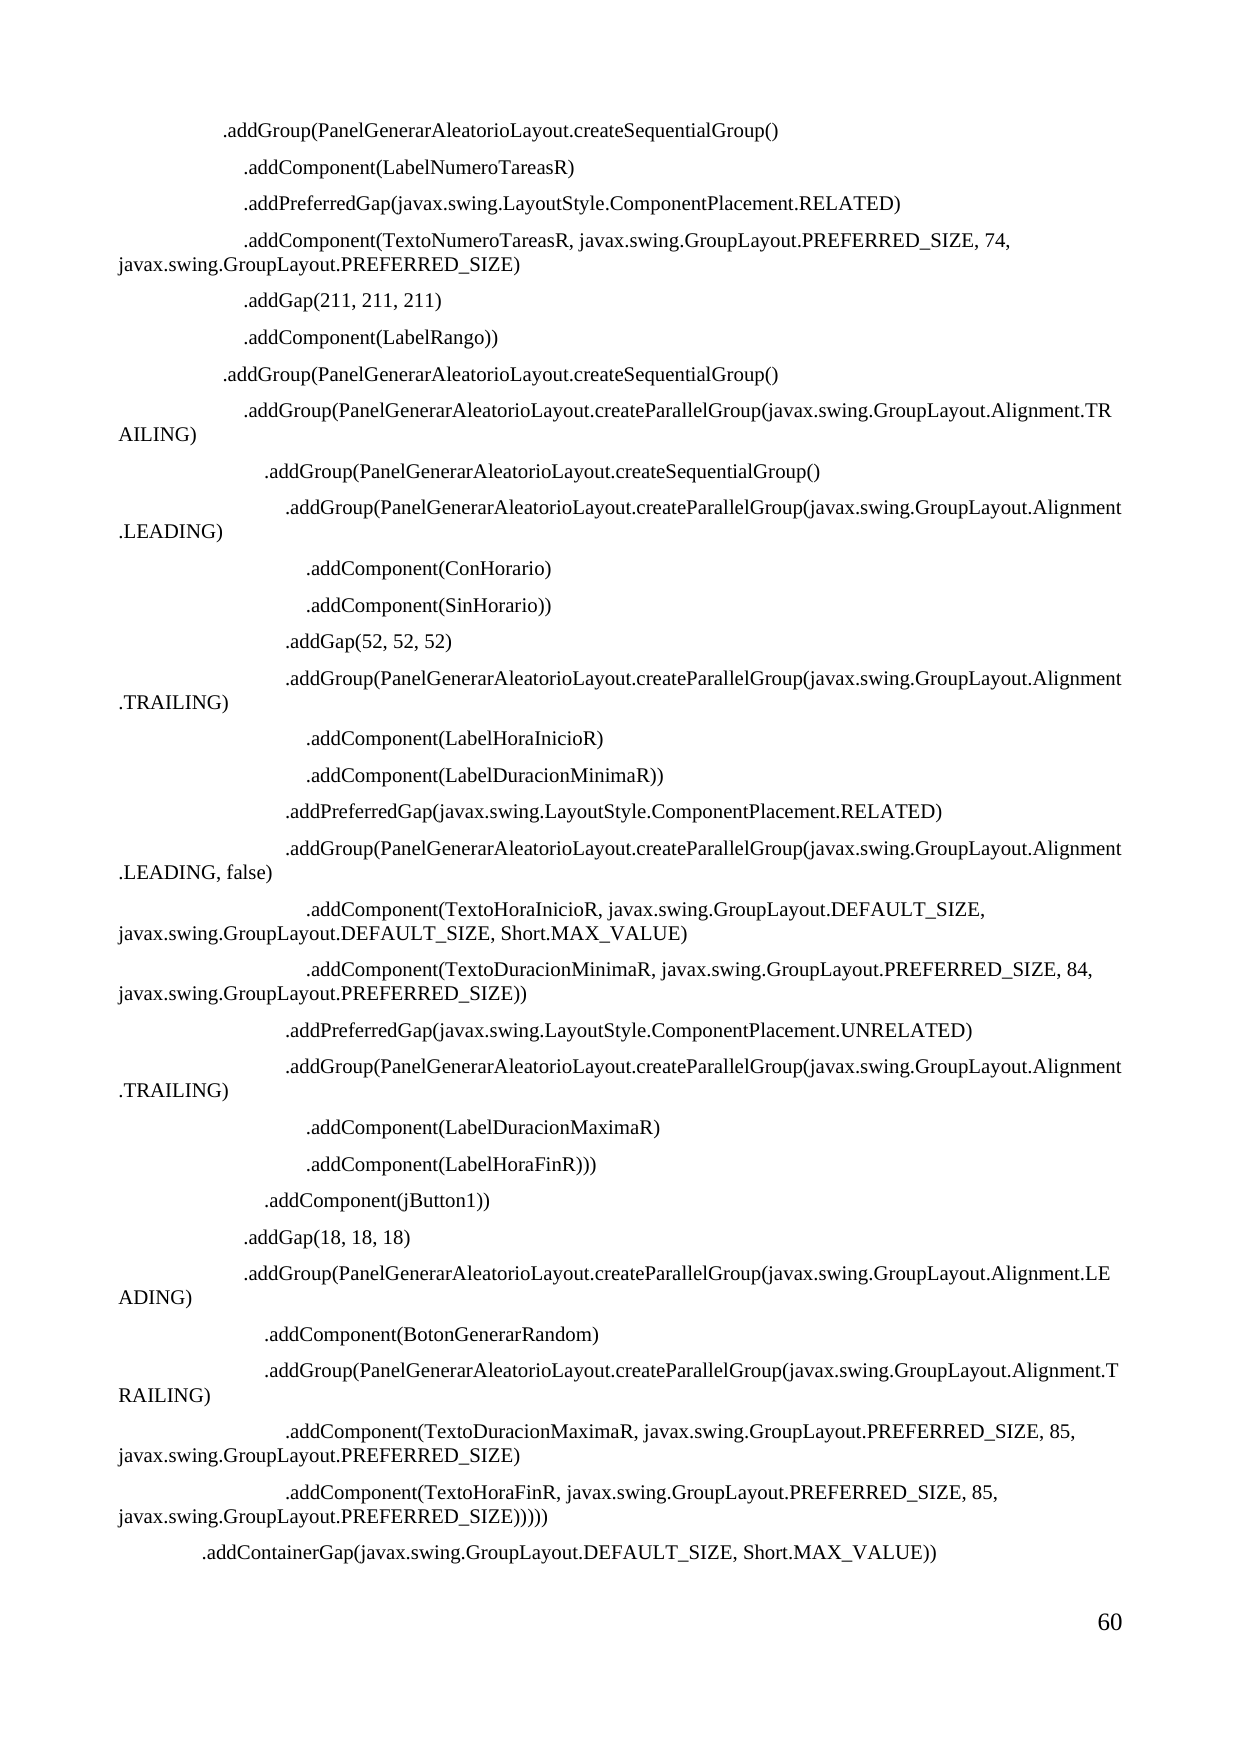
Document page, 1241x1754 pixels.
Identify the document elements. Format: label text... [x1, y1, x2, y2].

text .addComponent(TextoDuracionMaximaR, javax.swing.GroupLayout.PREFERRED_SIZE, 85, javax.swing.GroupLayout.PREFERRED_SIZE) [118, 1419, 1122, 1467]
text .addComponent(LabelHoraFinR))) [118, 1152, 1122, 1176]
text .addGap(52, 52, 52) [118, 629, 1122, 653]
text .addGap(211, 211, 211) [118, 288, 1122, 312]
text .addGroup(PanelGenerarAleatorioLayout.createParallelGroup(javax.swing.GroupLayout.Alignment.TRAILING) [118, 666, 1122, 714]
text .addComponent(BotonGenerarRandom) [118, 1322, 1122, 1346]
text .addGroup(PanelGenerarAleatorioLayout.createSequentialGroup() [118, 459, 1122, 483]
text .addGap(18, 18, 18) [118, 1225, 1122, 1249]
text .addContainerGap(javax.swing.GroupLayout.DEFAULT_SIZE, Short.MAX_VALUE)) [118, 1540, 1122, 1564]
text .addComponent(LabelDuracionMinimaR)) [118, 763, 1122, 787]
text .addComponent(jButton1)) [118, 1188, 1122, 1212]
text .addComponent(LabelHoraInicioR) [118, 726, 1122, 750]
text .addComponent(TextoHoraInicioR, javax.swing.GroupLayout.DEFAULT_SIZE, javax.swing.GroupLayout.DEFAULT_SIZE, Short.MAX_VALUE) [118, 897, 1122, 945]
text .addGroup(PanelGenerarAleatorioLayout.createParallelGroup(javax.swing.GroupLayout.Alignment.TRAILING) [118, 1054, 1122, 1102]
text .addComponent(LabelDuracionMaximaR) [118, 1115, 1122, 1139]
text .addComponent(ConHorario) [118, 556, 1122, 580]
text .addGroup(PanelGenerarAleatorioLayout.createParallelGroup(javax.swing.GroupLayout.Alignment.LEADING) [118, 1261, 1122, 1309]
text .addPreferredGap(javax.swing.LayoutStyle.ComponentPlacement.UNRELATED) [118, 1018, 1122, 1042]
text .addPreferredGap(javax.swing.LayoutStyle.ComponentPlacement.RELATED) [118, 191, 1122, 215]
text .addComponent(LabelRango)) [118, 325, 1122, 349]
text .addPreferredGap(javax.swing.LayoutStyle.ComponentPlacement.RELATED) [118, 799, 1122, 823]
text .addGroup(PanelGenerarAleatorioLayout.createSequentialGroup() [118, 362, 1122, 386]
text .addGroup(PanelGenerarAleatorioLayout.createParallelGroup(javax.swing.GroupLayout.Alignment.TRAILING) [118, 398, 1122, 446]
text .addComponent(TextoHoraFinR, javax.swing.GroupLayout.PREFERRED_SIZE, 85, javax.swing.GroupLayout.PREFERRED_SIZE))))) [118, 1480, 1122, 1528]
text .addGroup(PanelGenerarAleatorioLayout.createParallelGroup(javax.swing.GroupLayout.Alignment.TRAILING) [118, 1358, 1122, 1407]
text .addGroup(PanelGenerarAleatorioLayout.createParallelGroup(javax.swing.GroupLayout.Alignment.LEADING, false) [118, 836, 1122, 884]
text .addGroup(PanelGenerarAleatorioLayout.createSequentialGroup() [118, 118, 1122, 142]
text .addComponent(TextoDuracionMinimaR, javax.swing.GroupLayout.PREFERRED_SIZE, 84, javax.swing.GroupLayout.PREFERRED_SIZE)) [118, 957, 1122, 1005]
text .addComponent(TextoNumeroTareasR, javax.swing.GroupLayout.PREFERRED_SIZE, 74, javax.swing.GroupLayout.PREFERRED_SIZE) [118, 228, 1122, 276]
text .addComponent(SinHorario)) [118, 592, 1122, 617]
text .addComponent(LabelNumeroTareasR) [118, 155, 1122, 179]
text .addGroup(PanelGenerarAleatorioLayout.createParallelGroup(javax.swing.GroupLayout.Alignment.LEADING) [118, 495, 1122, 543]
